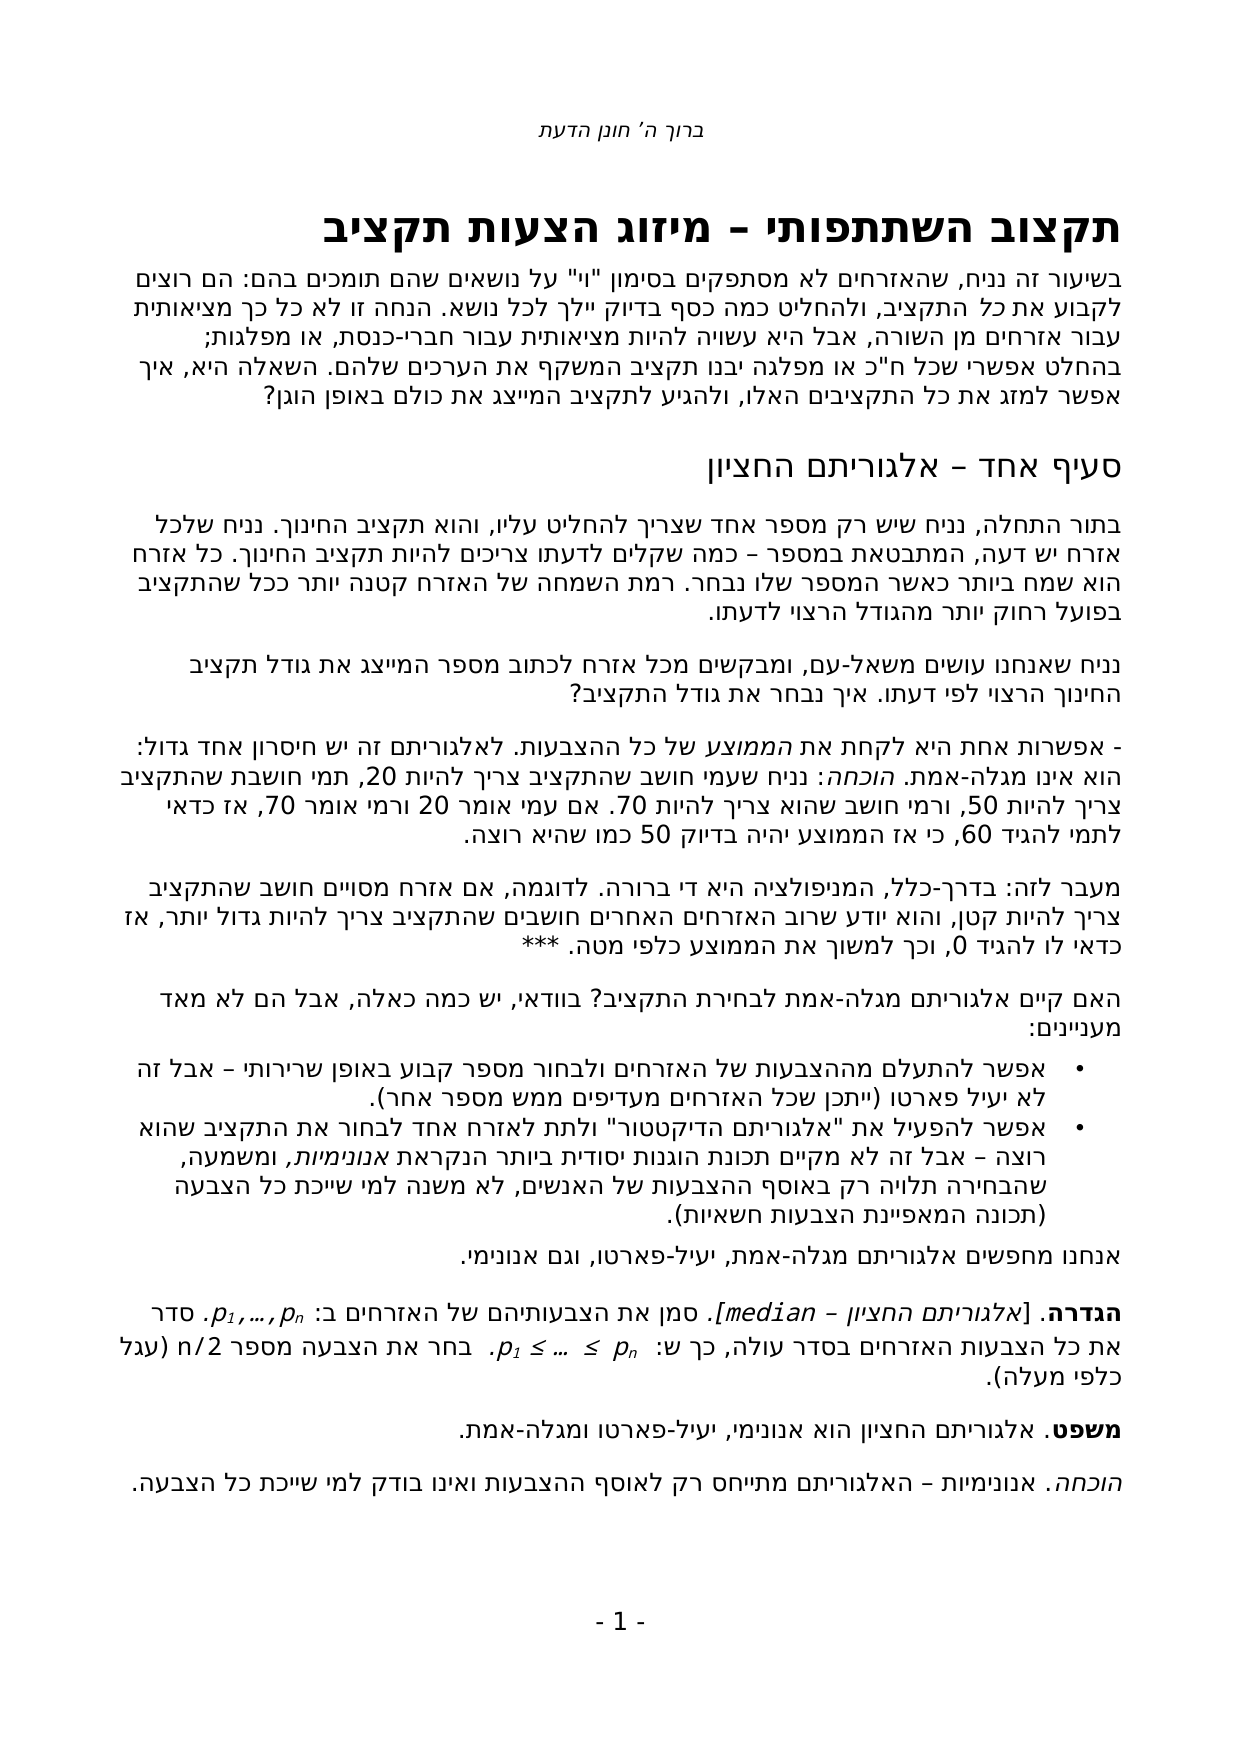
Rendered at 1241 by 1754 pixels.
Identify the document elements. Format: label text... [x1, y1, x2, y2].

text בתור התחלה, נניח שיש רק מספר אחד שצריך להחליט עליו, והוא תקציב החינוך. נניח שלכל אזרח יש דעה, המתבטאת במספר – כמה שקלים לדעתו צריכים להיות תקציב החינוך. כל אזרח הוא שמח ביותר כאשר המספר שלו נבחר. רמת השמחה של האזרח קטנה יותר ככל שהתקציב בפועל רחוק יותר מהגודל הרצוי לדעתו. [118, 510, 1122, 627]
list אפשר להתעלם מההצבעות של האזרחים ולבחור מספר קבוע באופן שרירותי – אבל זה לא יעיל פארטו (ייתכן שכל האזרחים מעדיפים ממש מספר אחר). [118, 1054, 1084, 1113]
text - אפשרות אחת היא לקחת את הממוצע של כל ההצבעות. לאלגוריתם זה יש חיסרון אחד גדול: הוא אינו מגלה-אמת. הוכחה: נניח שעמי חושב שהתקציב צריך להיות 20, תמי חושבת שהתקציב צריך להיות 50, ורמי חושב שהוא צריך להיות 70. אם עמי אומר 20 ורמי אומר 70, אז כדאי לתמי להגיד 60, כי אז הממוצע יהיה בדיוק 50 כמו שהיא רוצה. [118, 733, 1122, 849]
text אנחנו מחפשים אלגוריתם מגלה-אמת, יעיל-פארטו, וגם אנונימי. [118, 1241, 1122, 1271]
text נניח שאנחנו עושים משאל-עם, ומבקשים מכל אזרח לכתוב מספר המייצג את גודל תקציב החינוך הרצוי לפי דעתו. איך נבחר את גודל התקציב? [118, 651, 1122, 709]
list אפשר להפעיל את "אלגוריתם הדיקטטור" ולתת לאזרח אחד לבחור את התקציב שהוא רוצה – אבל זה לא מקיים תכונת הוגנות יסודית ביותר הנקראת אנונימיות, ומשמעה, שהבחירה תלויה רק באוסף ההצבעות של האנשים, לא משנה למי שייכת כל הצבעה (תכונה המאפיינת הצבעות חשאיות). [118, 1113, 1084, 1229]
text בשיעור זה נניח, שהאזרחים לא מסתפקים בסימון "וי" על נושאים שהם תומכים בהם: הם רוצים לקבוע את כל התקציב, ולהחליט כמה כסף בדיוק יילך לכל נושא. הנחה זו לא כל כך מציאותית עבור אזרחים מן השורה, אבל היא עשויה להיות מציאותית עבור חברי-כנסת, או מפלגות; בהחלט אפשרי שכל ח"כ או מפלגה יבנו תקציב המשקף את הערכים שלהם. השאלה היא, איך אפשר למזג את כל התקציבים האלו, ולהגיע לתקציב המייצג את כולם באופן הוגן? [118, 264, 1122, 410]
text האם קיים אלגוריתם מגלה-אמת לבחירת התקציב? בוודאי, יש כמה כאלה, אבל הם לא מאד מעניינים: [118, 984, 1122, 1043]
text הוכחה. אנונימיות – האלגוריתם מתייחס רק לאוסף ההצבעות ואינו בודק למי שייכת כל הצבעה. [118, 1468, 1122, 1497]
subtitle תקצוב השתתפותי – מיזוג הצעות תקציב [118, 201, 1122, 252]
subtitle סעיף אחד – אלגוריתם החציון [118, 447, 1122, 486]
text מעבר לזה: בדרך-כלל, המניפולציה היא די ברורה. לדוגמה, אם אזרח מסויים חושב שהתקציב צריך להיות קטן, והוא יודע שרוב האזרחים האחרים חושבים שהתקציב צריך להיות גדול יותר, אז כדאי לו להגיד 0, וכך למשוך את הממוצע כלפי מטה. *** [118, 873, 1122, 961]
text הגדרה. [אלגוריתם החציון – median]. סמן את הצבעותיהם של האזרחים ב: p1,…,pn. סדר את כל הצבעות האזרחים בסדר עולה, כך ש: p1 ≤ … ≤ pn. בחר את הצבעה מספר n/2 (עגל כלפי מעלה). [118, 1294, 1122, 1392]
text משפט. אלגוריתם החציון הוא אנונימי, יעיל-פארטו ומגלה-אמת. [118, 1415, 1122, 1444]
